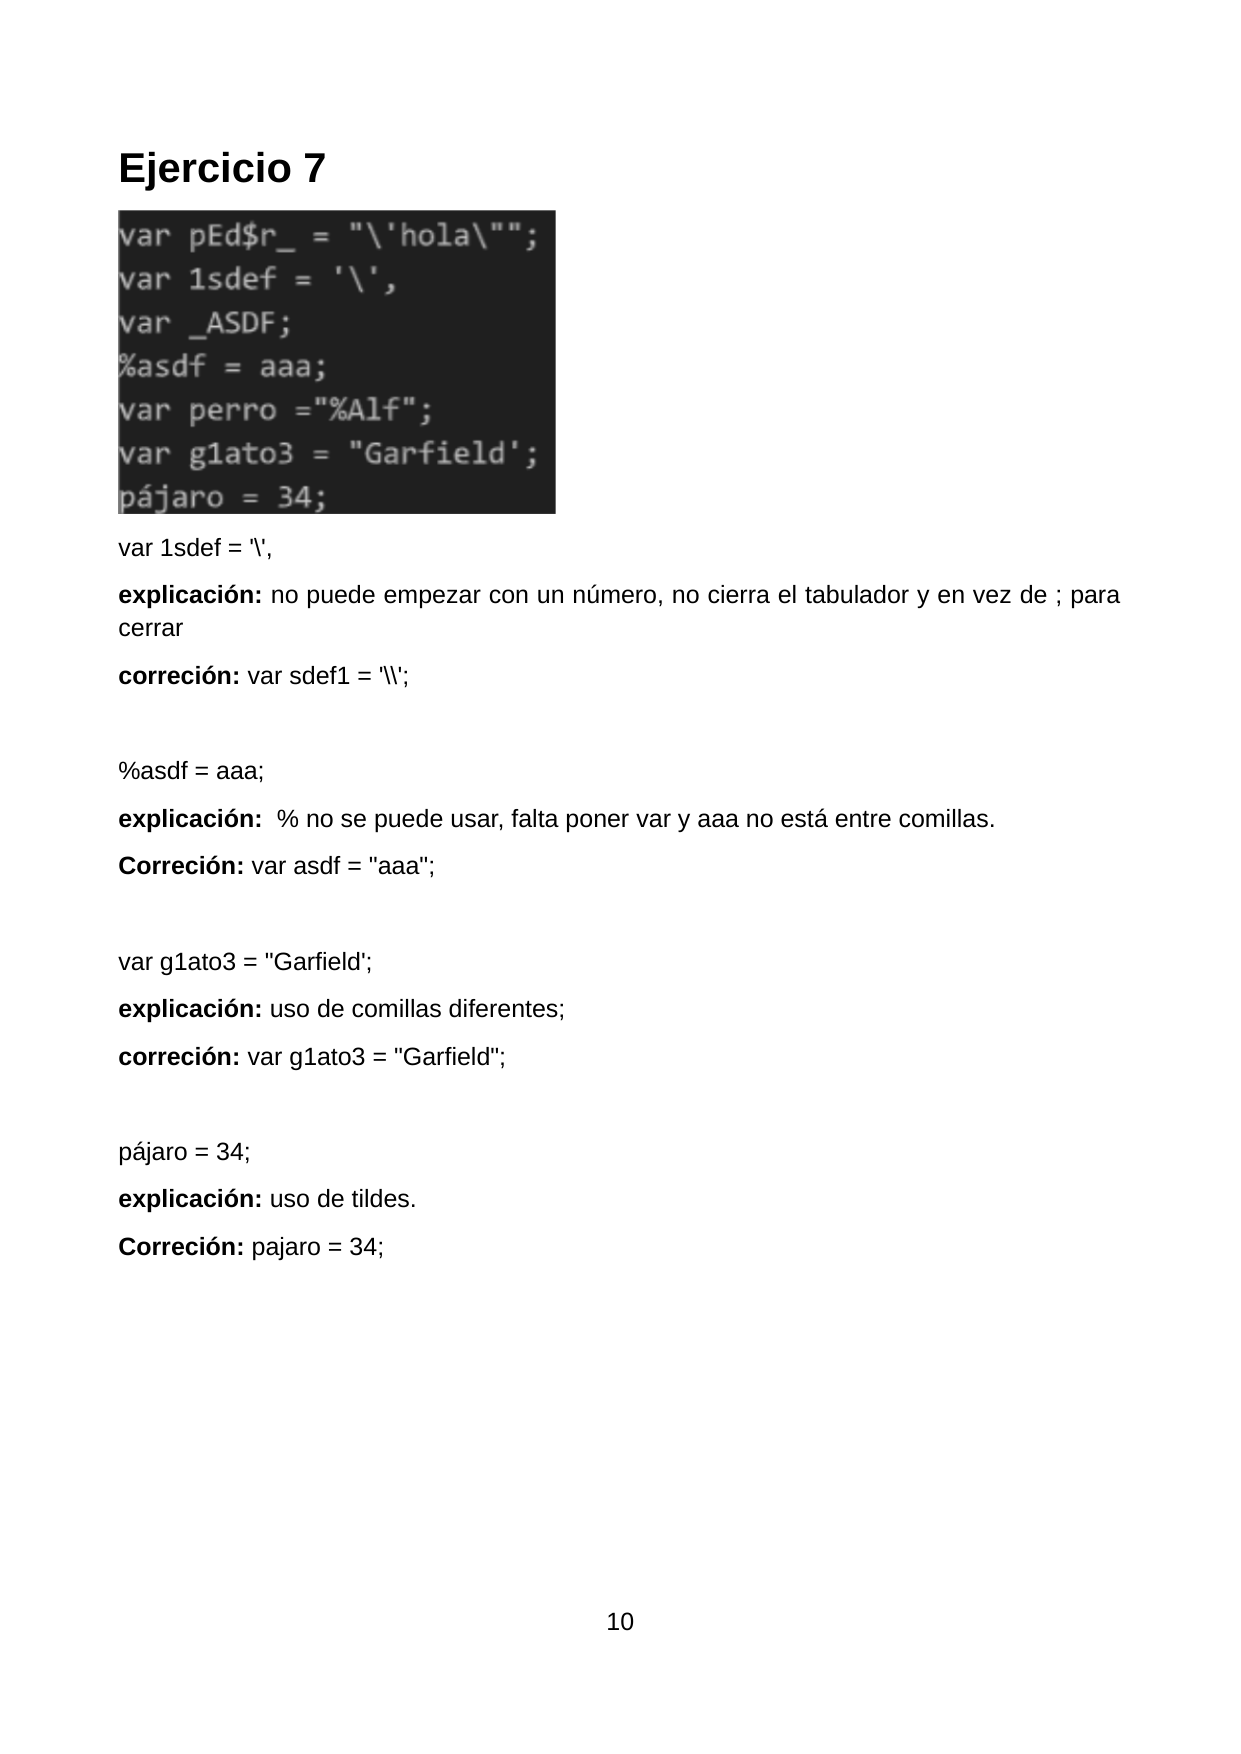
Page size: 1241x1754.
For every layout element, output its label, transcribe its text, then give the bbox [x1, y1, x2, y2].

text Correción: pajaro = 34; [118, 1232, 1122, 1261]
text explicación: % no se puede usar, falta poner var y aaa no está entre comillas. [118, 804, 1122, 832]
text explicación: no puede empezar con un número, no cierra el tabulador y en vez de ; para cerrar [118, 580, 1122, 642]
text var 1sdef = '\', [118, 533, 1122, 561]
text pájaro = 34; [118, 1137, 1122, 1166]
picture [118, 210, 556, 514]
text explicación: uso de comillas diferentes; [118, 994, 1122, 1023]
text var g1ato3 = "Garfield'; [118, 946, 1122, 975]
text Correción: var asdf = "aaa"; [118, 851, 1122, 880]
text correción: var sdef1 = '\\'; [118, 661, 1122, 689]
subtitle Ejercicio 7 [118, 143, 1122, 191]
text correción: var g1ato3 = "Garfield"; [118, 1042, 1122, 1070]
text %asdf = aaa; [118, 756, 1122, 785]
text explicación: uso de tildes. [118, 1184, 1122, 1213]
